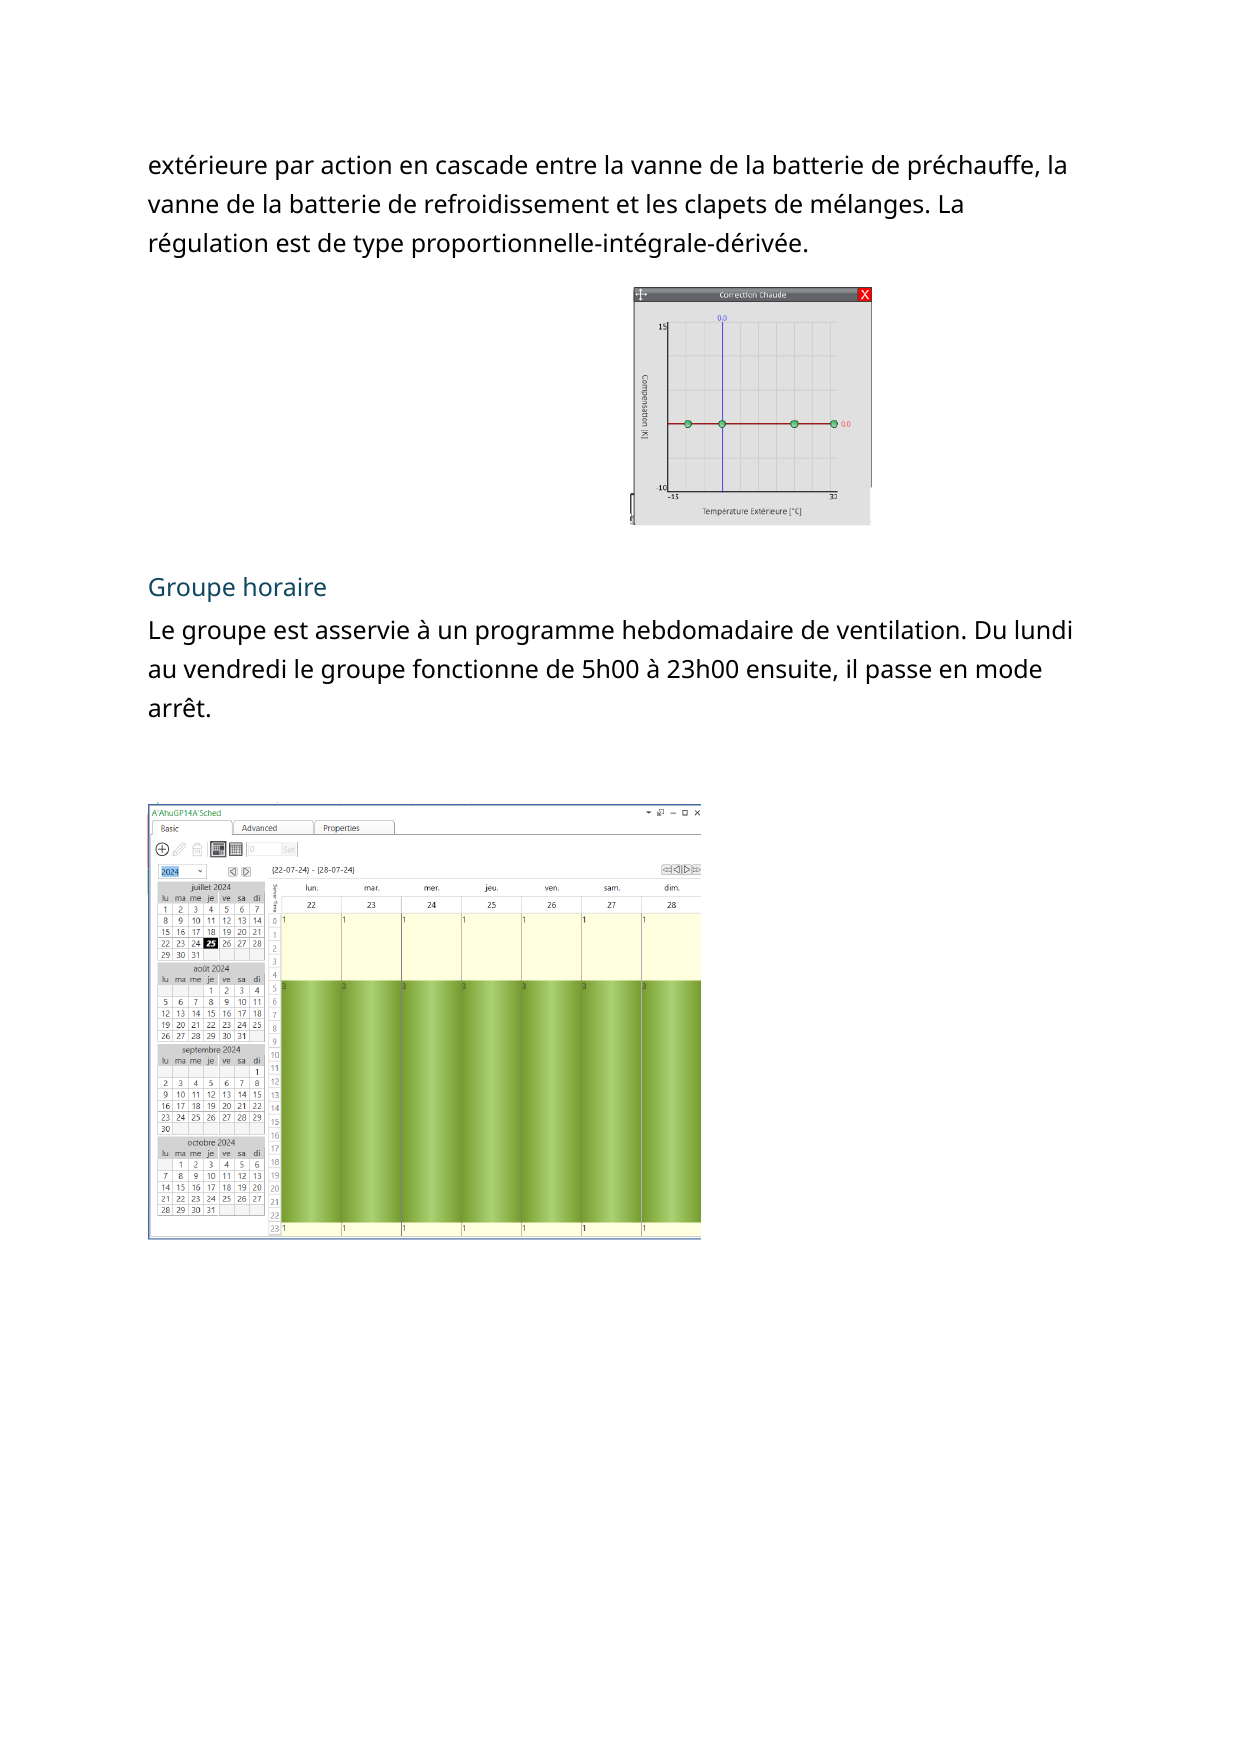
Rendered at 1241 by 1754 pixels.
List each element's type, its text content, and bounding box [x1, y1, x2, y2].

text extérieure par action en cascade entre la vanne de la batterie de préchauffe, la vanne de la batterie de refroidissement et les clapets de mélanges. La régulation est de type proportionnelle-intégrale-dérivée. [148, 148, 1093, 260]
subtitle Groupe horaire [148, 569, 1093, 603]
text Le groupe est asservie à un programme hebdomadaire de ventilation. Du lundi au vendredi le groupe fonctionne de 5h00 à 23h00 ensuite, il passe en mode arrêt. [148, 613, 1093, 725]
